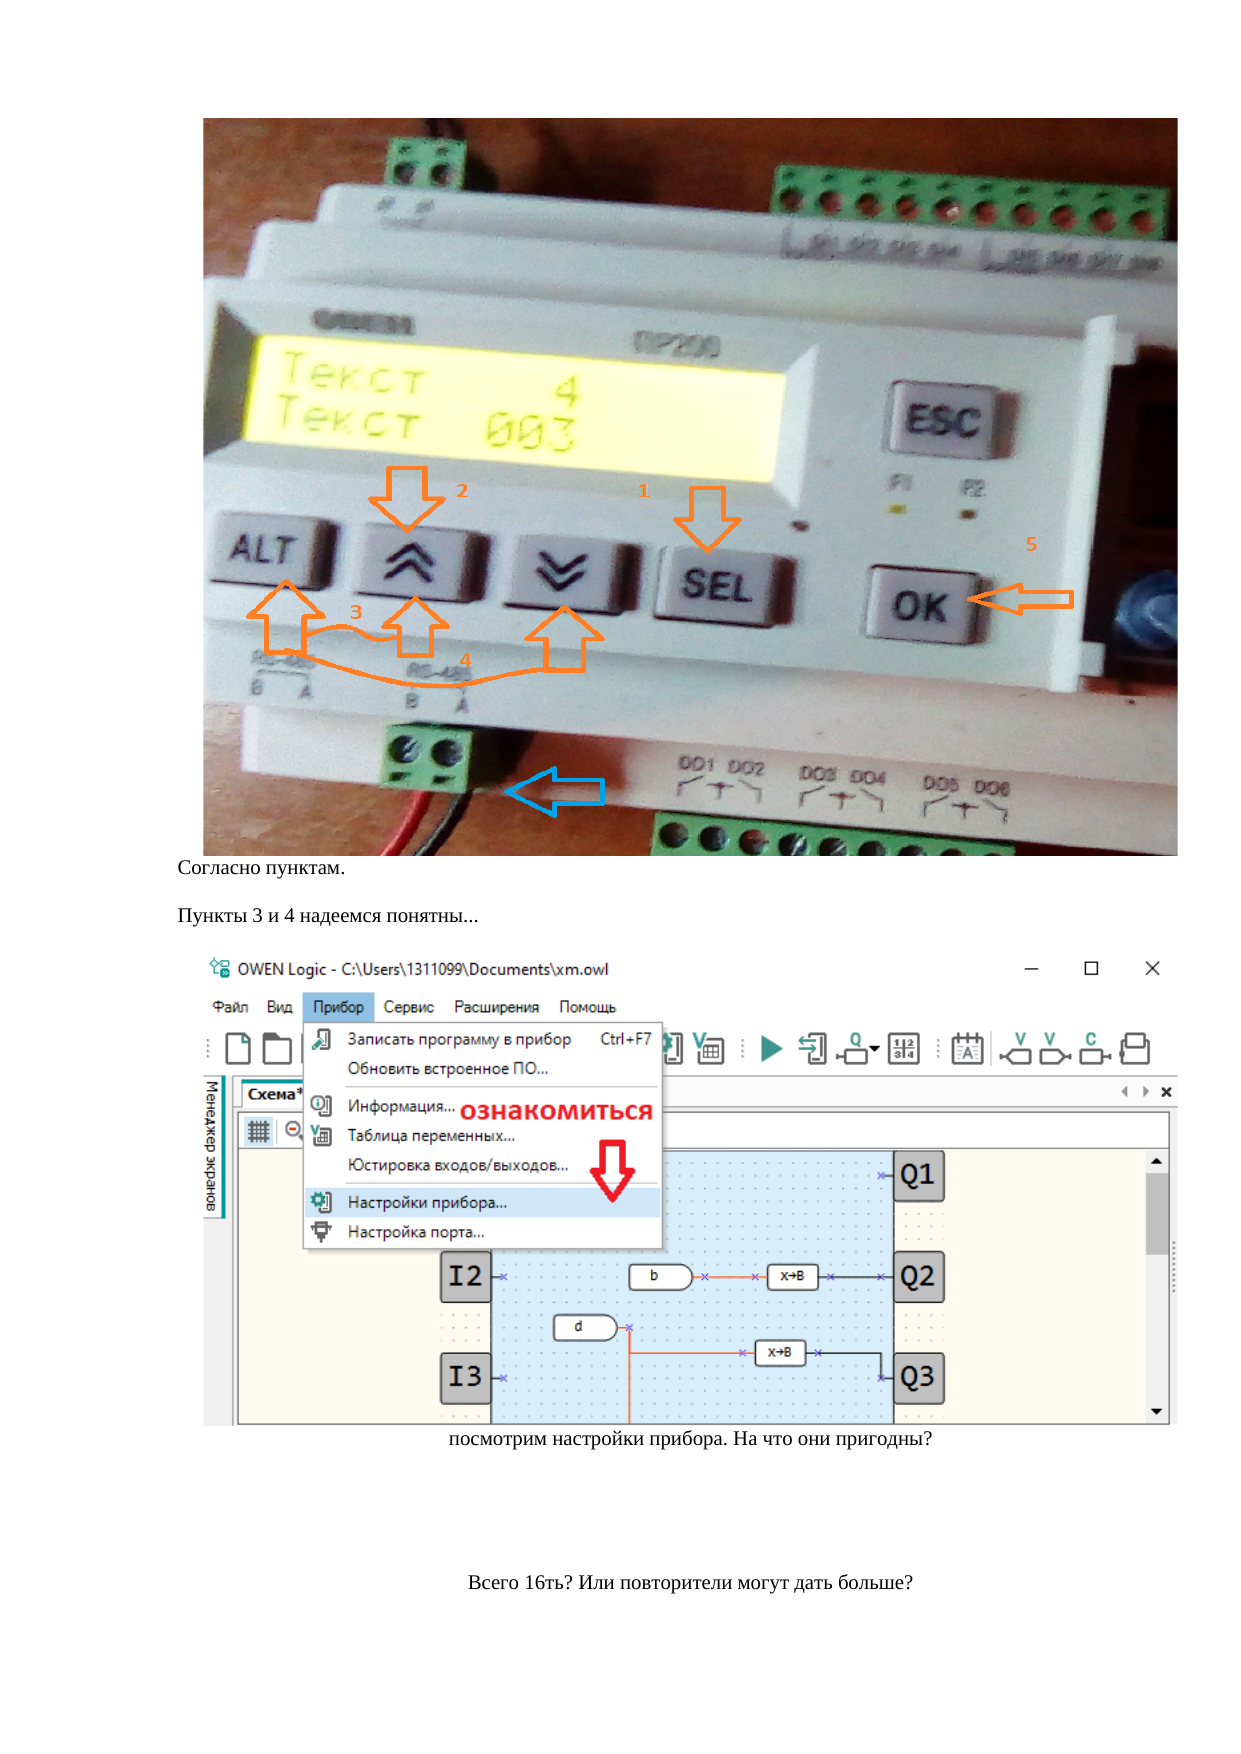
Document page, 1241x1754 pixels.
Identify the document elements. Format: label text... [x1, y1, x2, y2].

text посмотрим настройки прибора. На что они пригодны? [177, 951, 1204, 1450]
text Всего 16ть? Или повторители могут дать больше? [177, 1570, 1204, 1594]
text Согласно пунктам. [177, 118, 1204, 879]
text Пункты 3 и 4 надеемся понятны... [177, 903, 1204, 927]
